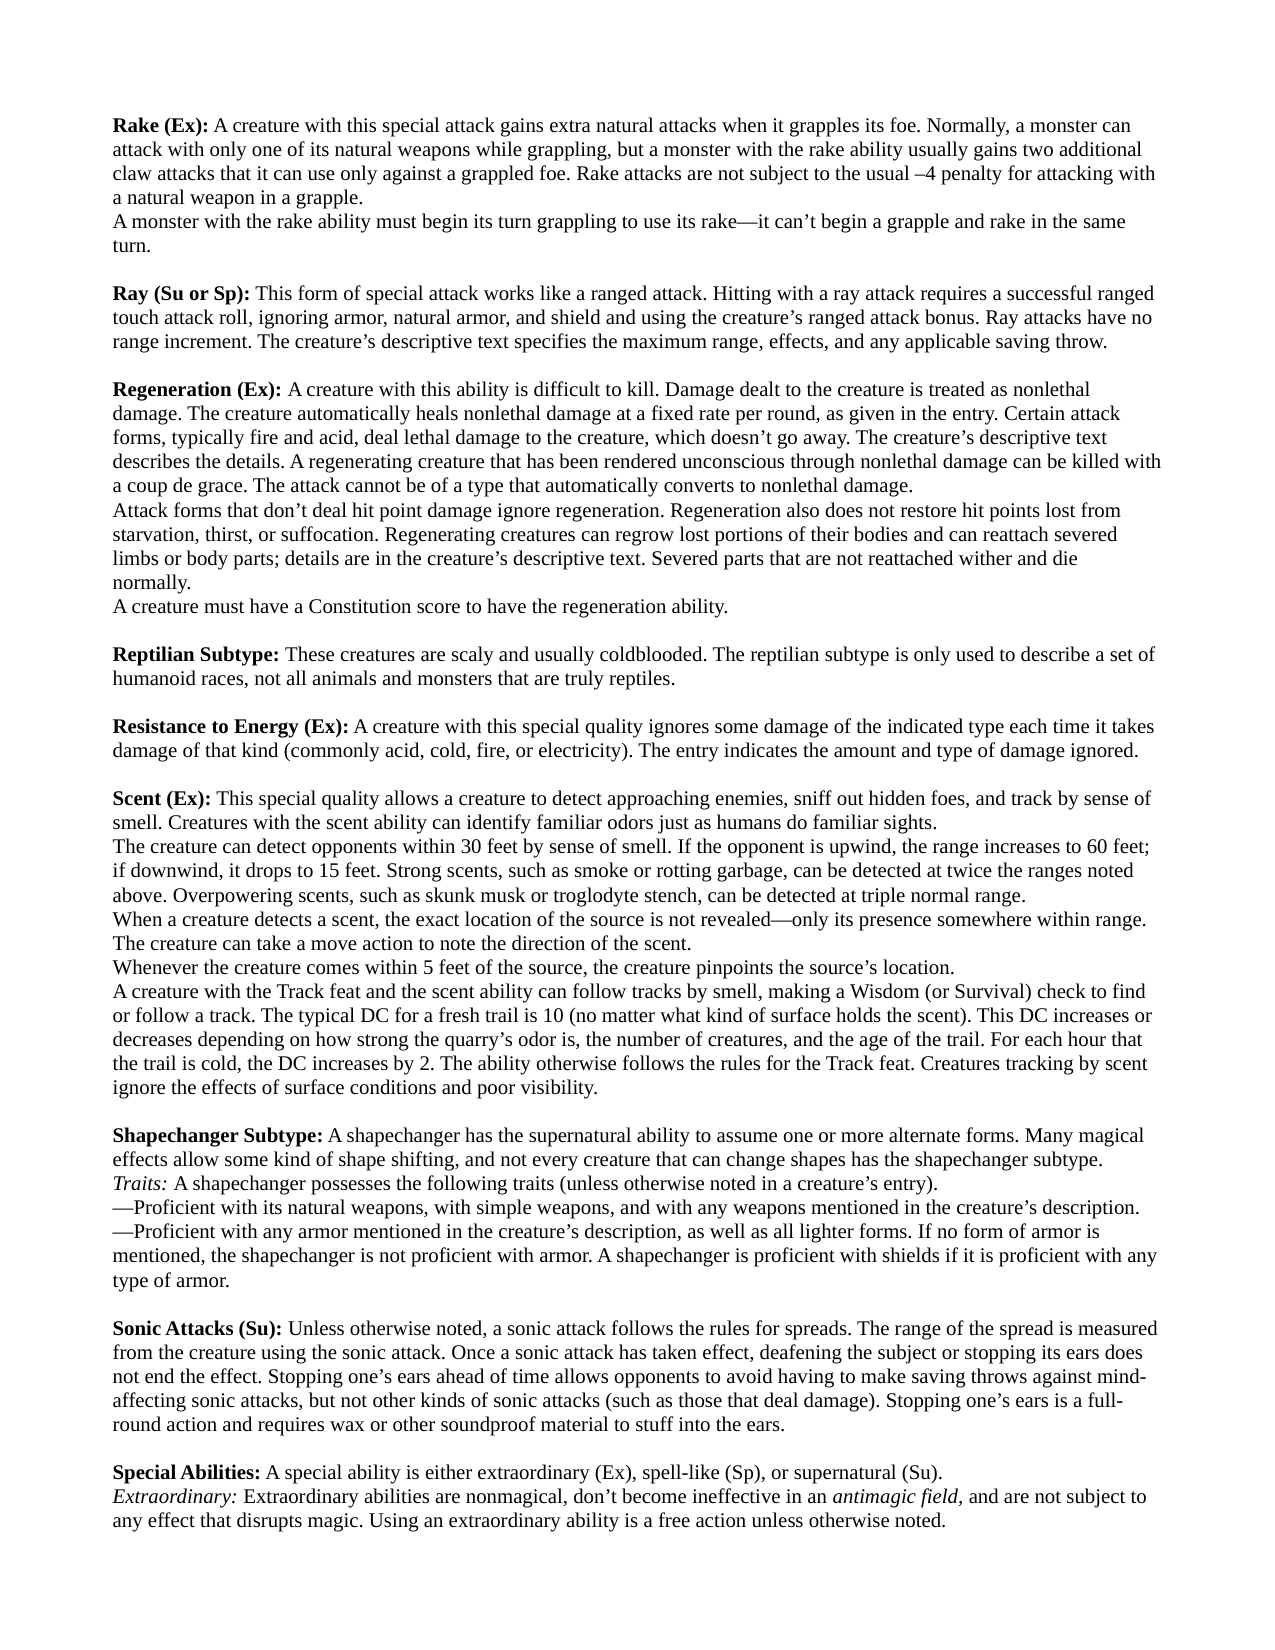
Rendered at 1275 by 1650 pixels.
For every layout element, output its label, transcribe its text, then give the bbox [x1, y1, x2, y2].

text Special Abilities: A special ability is either extraordinary (Ex), spell-like (Sp), or supernatural (Su). [112, 1460, 1162, 1484]
text Traits: A shapechanger possesses the following traits (unless otherwise noted in a creature’s entry). [112, 1171, 1162, 1195]
text Rake (Ex): A creature with this special attack gains extra natural attacks when it grapples its foe. Normally, a monster can attack with only one of its natural weapons while grappling, but a monster with the rake ability usually gains two additional claw attacks that it can use only against a grappled foe. Rake attacks are not subject to the usual –4 penalty for attacking with a natural weapon in a grapple. [112, 112, 1162, 209]
text Resistance to Energy (Ex): A creature with this special quality ignores some damage of the indicated type each time it takes damage of that kind (commonly acid, cold, fire, or electricity). The entry indicates the amount and type of damage ignored. [112, 714, 1162, 762]
text A monster with the rake ability must begin its turn grappling to use its rake—it can’t begin a grapple and rake in the same turn. [112, 209, 1162, 257]
text The creature can detect opponents within 30 feet by sense of smell. If the opponent is upwind, the range increases to 60 feet; if downwind, it drops to 15 feet. Strong scents, such as smoke or rotting garbage, can be detected at twice the ranges noted above. Overpowering scents, such as skunk musk or troglodyte stench, can be detected at triple normal range. [112, 834, 1162, 907]
text Attack forms that don’t deal hit point damage ignore regeneration. Regeneration also does not restore hit points lost from starvation, thirst, or suffocation. Regenerating creatures can regrow lost portions of their bodies and can reattach severed limbs or body parts; details are in the creature’s descriptive text. Severed parts that are not reattached wither and die normally. [112, 497, 1162, 594]
text Ray (Su or Sp): This form of special attack works like a ranged attack. Hitting with a ray attack requires a successful ranged touch attack roll, ignoring armor, natural armor, and shield and using the creature’s ranged attack bonus. Ray attacks have no range increment. The creature’s descriptive text specifies the maximum range, effects, and any applicable saving throw. [112, 281, 1162, 353]
text Whenever the creature comes within 5 feet of the source, the creature pinpoints the source’s location. [112, 955, 1162, 979]
text Shapechanger Subtype: A shapechanger has the supernatural ability to assume one or more alternate forms. Many magical effects allow some kind of shape shifting, and not every creature that can change shapes has the shapechanger subtype. [112, 1123, 1162, 1171]
text Sonic Attacks (Su): Unless otherwise noted, a sonic attack follows the rules for spreads. The range of the spread is measured from the creature using the sonic attack. Once a sonic attack has taken effect, deafening the subject or stopping its ears does not end the effect. Stopping one’s ears ahead of time allows opponents to avoid having to make saving throws against mind-affecting sonic attacks, but not other kinds of sonic attacks (such as those that deal damage). Stopping one’s ears is a full-round action and requires wax or other soundproof material to stuff into the ears. [112, 1316, 1162, 1436]
text Extraordinary: Extraordinary abilities are nonmagical, don’t become ineffective in an antimagic field, and are not subject to any effect that disrupts magic. Using an extraordinary ability is a free action unless otherwise noted. [112, 1484, 1162, 1532]
text Scent (Ex): This special quality allows a creature to detect approaching enemies, sniff out hidden foes, and track by sense of smell. Creatures with the scent ability can identify familiar odors just as humans do familiar sights. [112, 786, 1162, 834]
text Reptilian Subtype: These creatures are scaly and usually coldblooded. The reptilian subtype is only used to describe a set of humanoid races, not all animals and monsters that are truly reptiles. [112, 642, 1162, 690]
text When a creature detects a scent, the exact location of the source is not revealed—only its presence somewhere within range. The creature can take a move action to note the direction of the scent. [112, 907, 1162, 955]
text —Proficient with its natural weapons, with simple weapons, and with any weapons mentioned in the creature’s description. [112, 1195, 1162, 1219]
text A creature must have a Constitution score to have the regeneration ability. [112, 594, 1162, 618]
text A creature with the Track feat and the scent ability can follow tracks by smell, making a Wisdom (or Survival) check to find or follow a track. The typical DC for a fresh trail is 10 (no matter what kind of surface holds the scent). This DC increases or decreases depending on how strong the quarry’s odor is, the number of creatures, and the age of the trail. For each hour that the trail is cold, the DC increases by 2. The ability otherwise follows the rules for the Track feat. Creatures tracking by scent ignore the effects of surface conditions and poor visibility. [112, 979, 1162, 1099]
text Regeneration (Ex): A creature with this ability is difficult to kill. Damage dealt to the creature is treated as nonlethal damage. The creature automatically heals nonlethal damage at a fixed rate per round, as given in the entry. Certain attack forms, typically fire and acid, deal lethal damage to the creature, which doesn’t go away. The creature’s descriptive text describes the details. A regenerating creature that has been rendered unconscious through nonlethal damage can be killed with a coup de grace. The attack cannot be of a type that automatically converts to nonlethal damage. [112, 377, 1162, 497]
text —Proficient with any armor mentioned in the creature’s description, as well as all lighter forms. If no form of armor is mentioned, the shapechanger is not proficient with armor. A shapechanger is proficient with shields if it is proficient with any type of armor. [112, 1219, 1162, 1292]
